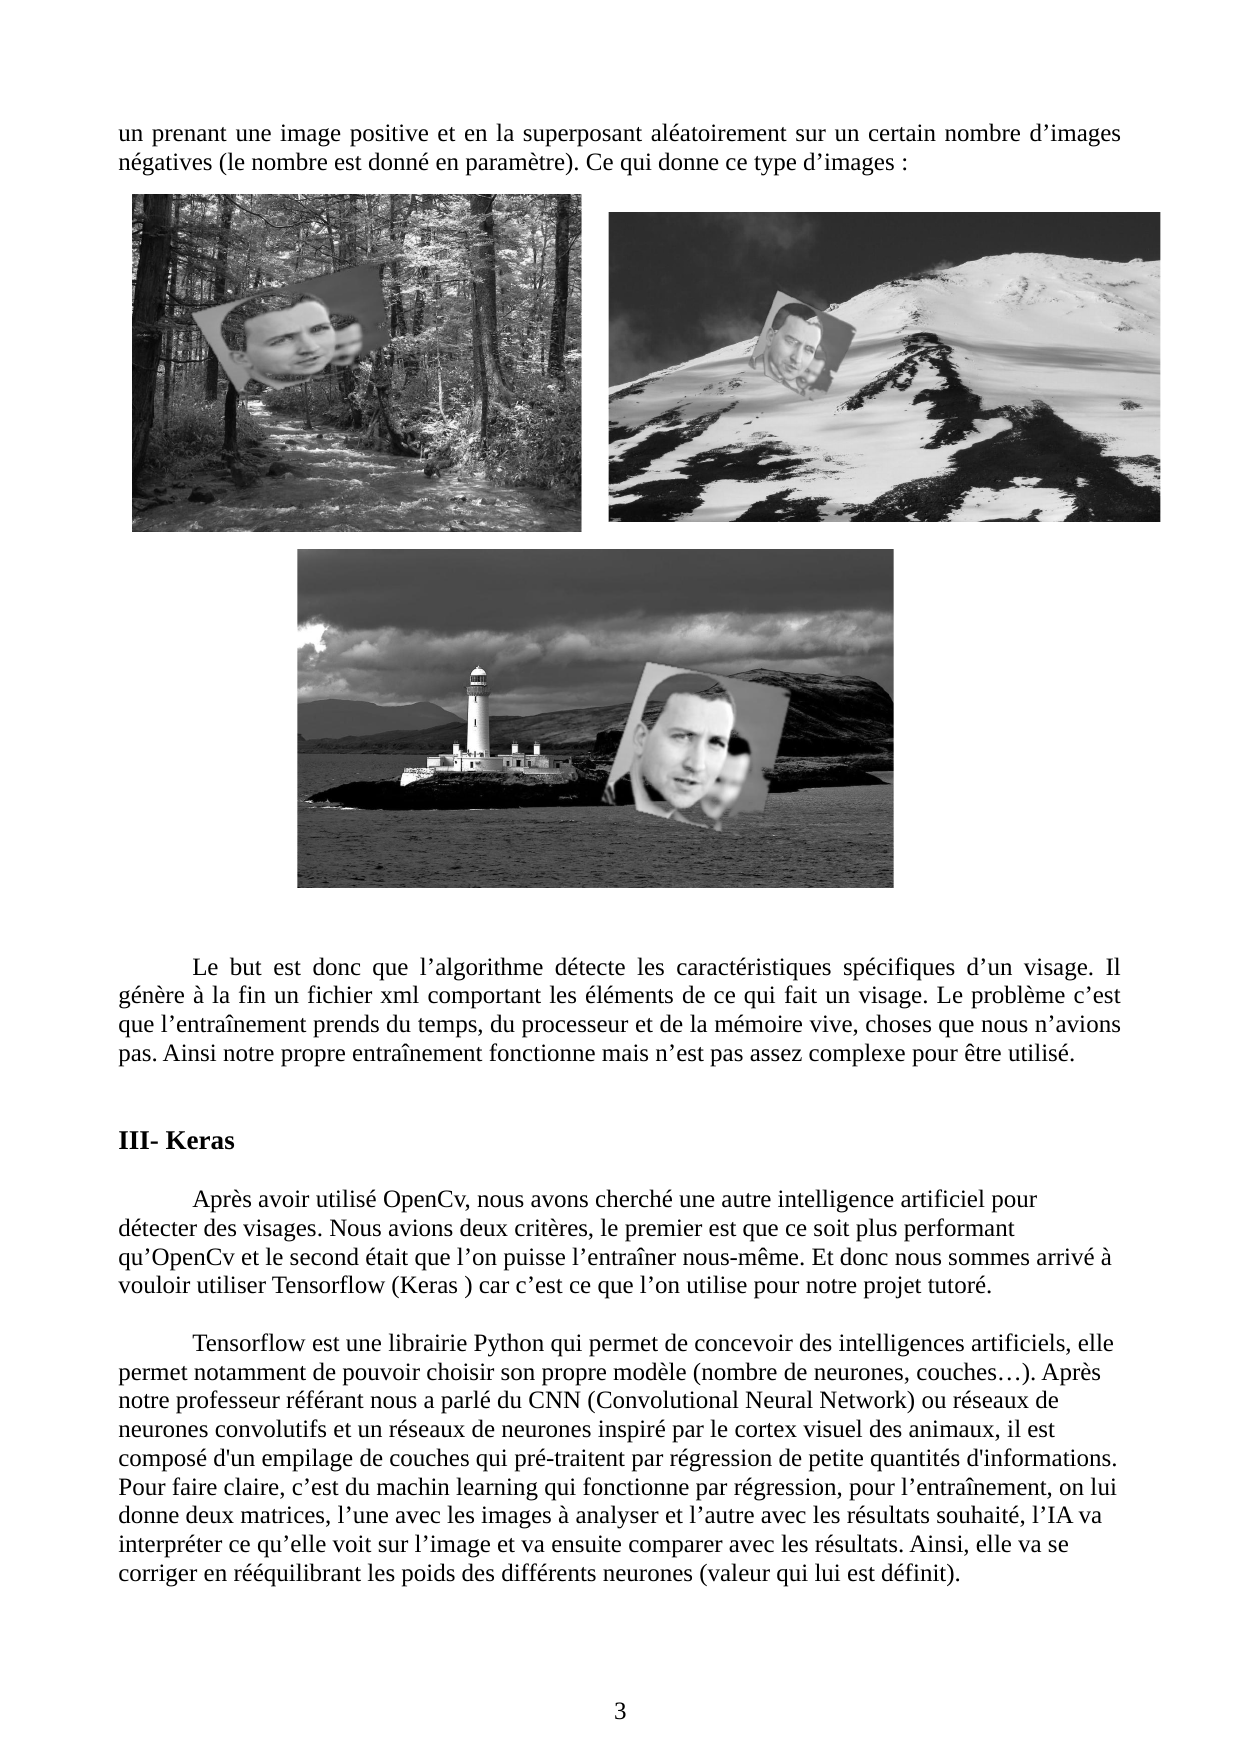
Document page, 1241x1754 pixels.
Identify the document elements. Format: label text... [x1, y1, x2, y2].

text Pour faire claire, c’est du machin learning qui fonctionne par régression, pour l’entraînement, on lui donne deux matrices, l’une avec les images à analyser et l’autre avec les résultats souhaité, l’IA va interpréter ce qu’elle voit sur l’image et va ensuite comparer avec les résultats. Ainsi, elle va se corriger en rééquilibrant les poids des différents neurones (valeur qui lui est définit). [118, 1472, 1122, 1587]
picture [297, 549, 894, 888]
text III- Keras [118, 1124, 1122, 1156]
text un prenant une image positive et en la superposant aléatoirement sur un certain nombre d’images négatives (le nombre est donné en paramètre). Ce qui donne ce type d’images : [118, 118, 1122, 176]
picture [608, 212, 1161, 522]
text Le but est donc que l’algorithme détecte les caractéristiques spécifiques d’un visage. Il génère à la fin un fichier xml comportant les éléments de ce qui fait un visage. Le problème c’est que l’entraînement prends du temps, du processeur et de la mémoire vive, choses que nous n’avions pas. Ainsi notre propre entraînement fonctionne mais n’est pas assez complexe pour être utilisé. [118, 952, 1122, 1067]
picture [132, 194, 582, 532]
text Tensorflow est une librairie Python qui permet de concevoir des intelligences artificiels, elle permet notamment de pouvoir choisir son propre modèle (nombre de neurones, couches…). Après notre professeur référant nous a parlé du CNN (Convolutional Neural Network) ou réseaux de neurones convolutifs et un réseaux de neurones inspiré par le cortex visuel des animaux, il est composé d'un empilage de couches qui pré-traitent par régression de petite quantités d'informations. [118, 1328, 1122, 1472]
text Après avoir utilisé OpenCv, nous avons cherché une autre intelligence artificiel pour détecter des visages. Nous avions deux critères, le premier est que ce soit plus performant qu’OpenCv et le second était que l’on puisse l’entraîner nous-même. Et donc nous sommes arrivé à vouloir utiliser Tensorflow (Keras ) car c’est ce que l’on utilise pour notre projet tutoré. [118, 1184, 1122, 1299]
